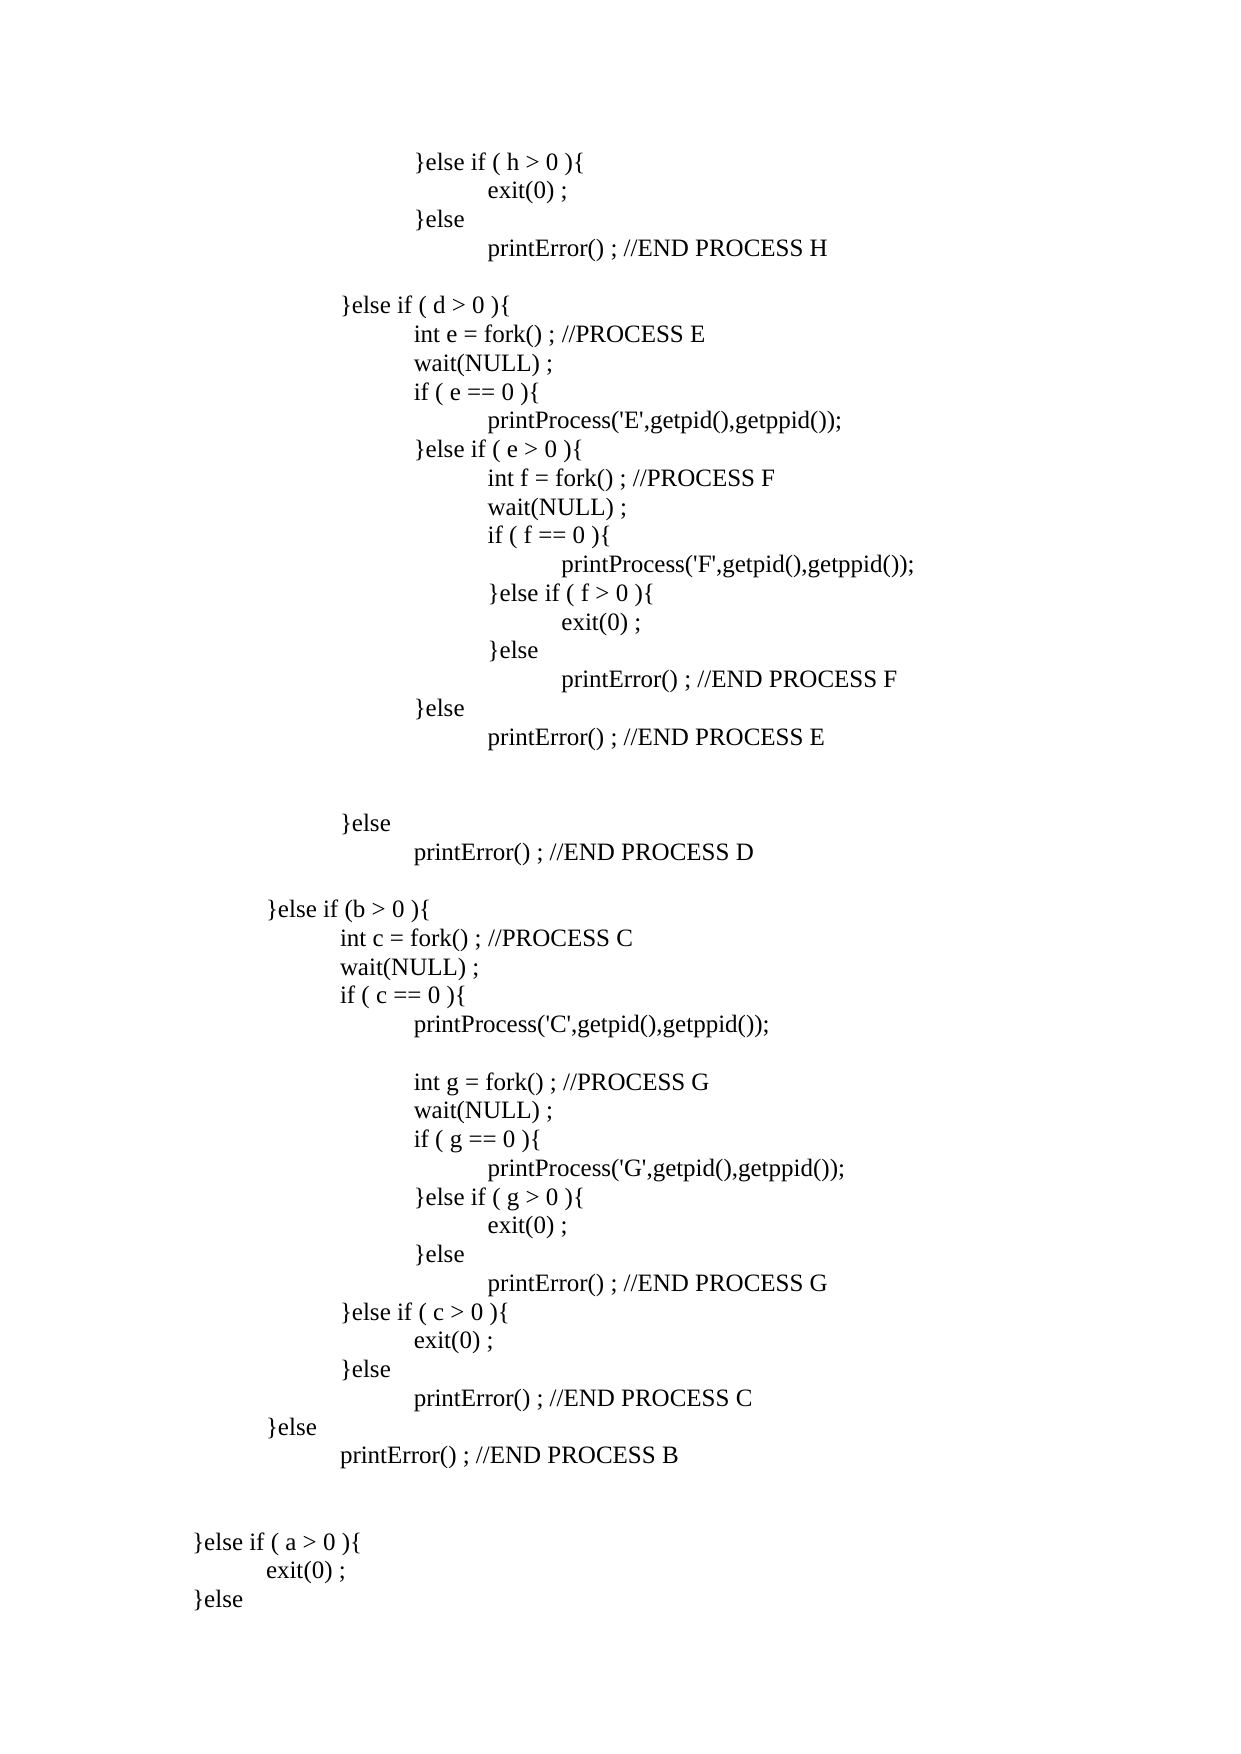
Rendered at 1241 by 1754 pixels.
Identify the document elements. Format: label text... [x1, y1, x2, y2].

text wait(NULL) ; [118, 492, 1122, 521]
text exit(0) ; [118, 176, 1122, 204]
text }else [118, 1584, 1122, 1613]
text if ( f == 0 ){ [118, 521, 1122, 549]
text printProcess('C',getpid(),getppid()); [118, 1009, 1122, 1038]
text if ( e == 0 ){ [118, 377, 1122, 406]
text printError() ; //END PROCESS E [118, 722, 1122, 751]
text }else if ( h > 0 ){ [118, 147, 1122, 176]
text wait(NULL) ; [118, 348, 1122, 377]
text printError() ; //END PROCESS D [118, 837, 1122, 866]
text }else [118, 1412, 1122, 1441]
text }else if ( f > 0 ){ [118, 578, 1122, 607]
text wait(NULL) ; [118, 1096, 1122, 1124]
text }else [118, 808, 1122, 837]
text exit(0) ; [118, 1211, 1122, 1239]
text }else [118, 636, 1122, 664]
text exit(0) ; [118, 1556, 1122, 1584]
text printError() ; //END PROCESS C [118, 1383, 1122, 1412]
text }else if ( g > 0 ){ [118, 1182, 1122, 1211]
text int g = fork() ; //PROCESS G [118, 1067, 1122, 1096]
text }else if ( e > 0 ){ [118, 434, 1122, 463]
text if ( c == 0 ){ [118, 981, 1122, 1009]
text int e = fork() ; //PROCESS E [118, 319, 1122, 348]
text }else [118, 1239, 1122, 1268]
text }else [118, 693, 1122, 722]
text int c = fork() ; //PROCESS C [118, 923, 1122, 952]
text }else if ( c > 0 ){ [118, 1297, 1122, 1326]
text }else if ( d > 0 ){ [118, 291, 1122, 319]
text printProcess('F',getpid(),getppid()); [118, 549, 1122, 578]
text printError() ; //END PROCESS G [118, 1268, 1122, 1297]
text int f = fork() ; //PROCESS F [118, 463, 1122, 492]
text }else if ( a > 0 ){ [118, 1527, 1122, 1556]
text }else if (b > 0 ){ [118, 894, 1122, 923]
text printError() ; //END PROCESS F [118, 664, 1122, 693]
text }else [118, 204, 1122, 233]
text printProcess('G',getpid(),getppid()); [118, 1153, 1122, 1182]
text }else [118, 1354, 1122, 1383]
text printError() ; //END PROCESS H [118, 233, 1122, 262]
text exit(0) ; [118, 1326, 1122, 1354]
text exit(0) ; [118, 607, 1122, 636]
text printError() ; //END PROCESS B [118, 1441, 1122, 1469]
text if ( g == 0 ){ [118, 1124, 1122, 1153]
text wait(NULL) ; [118, 952, 1122, 981]
text printProcess('E',getpid(),getppid()); [118, 406, 1122, 434]
